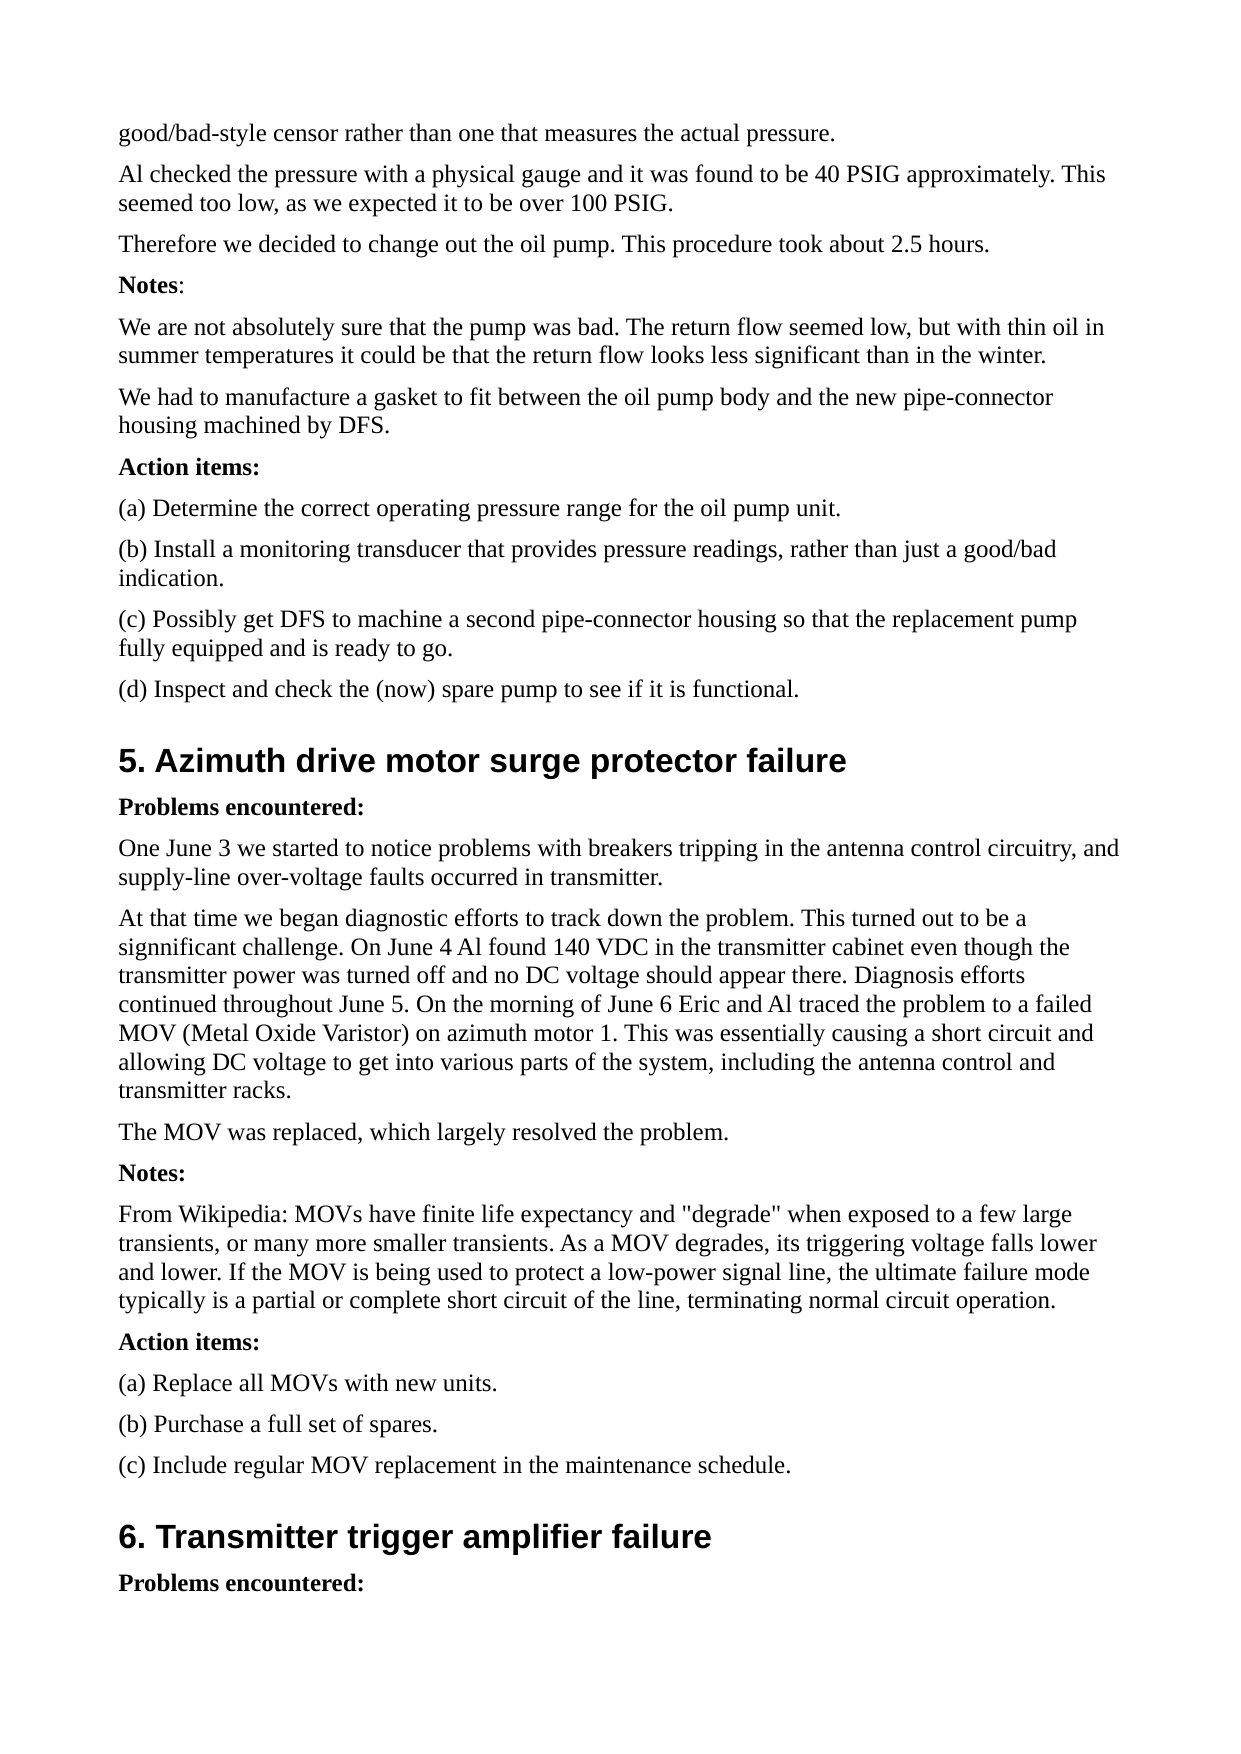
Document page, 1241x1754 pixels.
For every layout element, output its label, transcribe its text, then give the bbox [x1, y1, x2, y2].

text Notes: [118, 271, 1122, 299]
text Action items: [118, 452, 1122, 481]
text (a) Determine the correct operating pressure range for the oil pump unit. [118, 493, 1122, 522]
text (c) Include regular MOV replacement in the maintenance schedule. [118, 1451, 1122, 1479]
text The MOV was replaced, which largely resolved the problem. [118, 1117, 1122, 1146]
text At that time we began diagnostic efforts to track down the problem. This turned out to be a signnificant challenge. On June 4 Al found 140 VDC in the transmitter cabinet even though the transmitter power was turned off and no DC voltage should appear there. Diagnosis efforts continued throughout June 5. On the morning of June 6 Eric and Al traced the problem to a failed MOV (Metal Oxide Varistor) on azimuth motor 1. This was essentially causing a short circuit and allowing DC voltage to get into various parts of the system, including the antenna control and transmitter racks. [118, 903, 1122, 1104]
text From Wikipedia: MOVs have finite life expectancy and "degrade" when exposed to a few large transients, or many more smaller transients. As a MOV degrades, its triggering voltage falls lower and lower. If the MOV is being used to protect a low-power signal line, the ultimate failure mode typically is a partial or complete short circuit of the line, terminating normal circuit operation. [118, 1199, 1122, 1314]
text (b) Purchase a full set of spares. [118, 1409, 1122, 1438]
text Problems encountered: [118, 792, 1122, 821]
text We had to manufacture a gasket to fit between the oil pump body and the new pipe-connector housing machined by DFS. [118, 382, 1122, 439]
text One June 3 we started to notice problems with breakers tripping in the antenna control circuitry, and supply-line over-voltage faults occurred in transmitter. [118, 833, 1122, 891]
text Action items: [118, 1327, 1122, 1356]
text good/bad-style censor rather than one that measures the actual pressure. [118, 118, 1122, 147]
text (c) Possibly get DFS to machine a second pipe-connector housing so that the replacement pump fully equipped and is ready to go. [118, 604, 1122, 662]
text Problems encountered: [118, 1568, 1122, 1597]
text Al checked the pressure with a physical gauge and it was found to be 40 PSIG approximately. This seemed too low, as we expected it to be over 100 PSIG. [118, 159, 1122, 217]
text (a) Replace all MOVs with new units. [118, 1368, 1122, 1397]
subtitle 5. Azimuth drive motor surge protector failure [118, 741, 1122, 779]
text (b) Install a monitoring transducer that provides pressure readings, rather than just a good/bad indication. [118, 534, 1122, 592]
subtitle 6. Transmitter trigger amplifier failure [118, 1517, 1122, 1555]
text (d) Inspect and check the (now) spare pump to see if it is functional. [118, 674, 1122, 703]
text Therefore we decided to change out the oil pump. This procedure took about 2.5 hours. [118, 229, 1122, 258]
text We are not absolutely sure that the pump was bad. The return flow seemed low, but with thin oil in summer temperatures it could be that the return flow looks less significant than in the winter. [118, 312, 1122, 369]
text Notes: [118, 1158, 1122, 1187]
